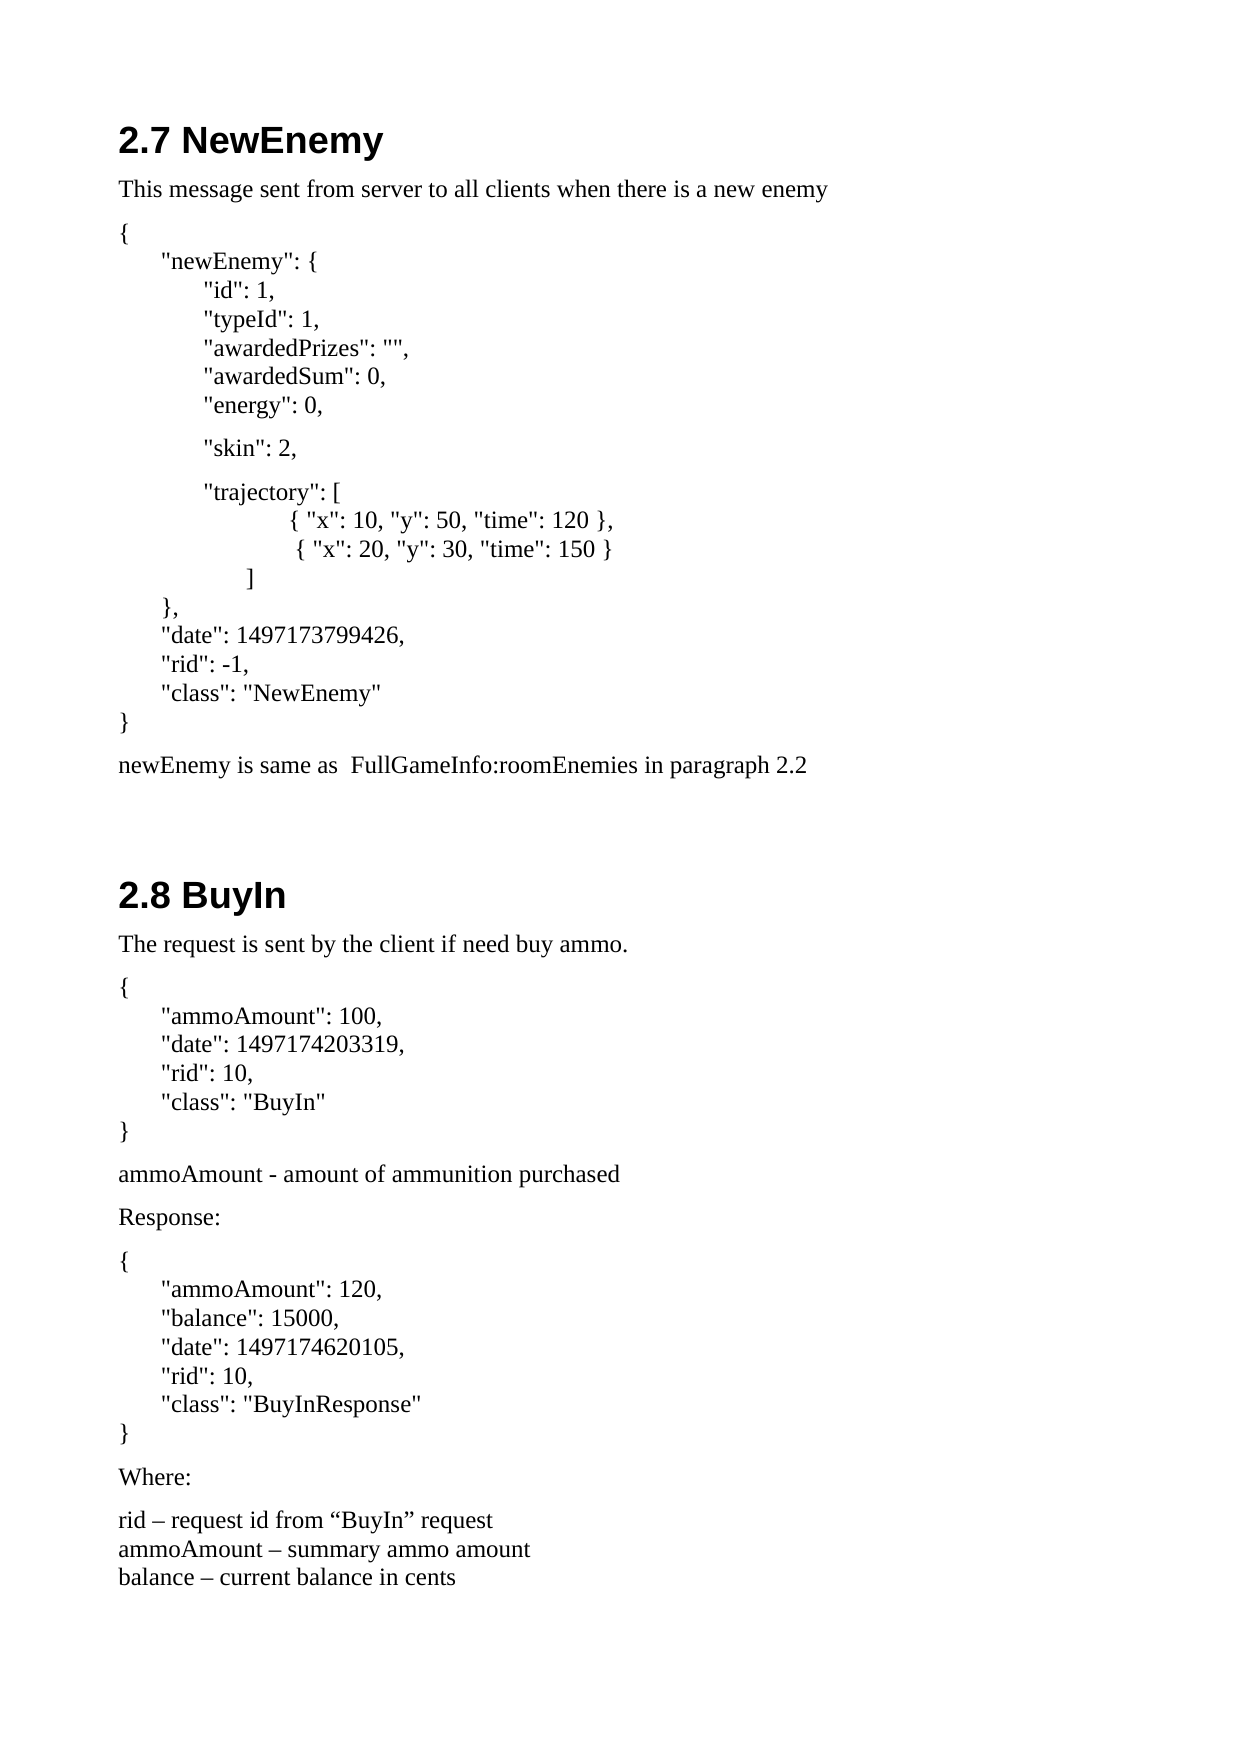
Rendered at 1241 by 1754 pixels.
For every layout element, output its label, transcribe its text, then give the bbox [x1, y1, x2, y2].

subtitle 2.7 NewEnemy [118, 118, 1122, 162]
text This message sent from server to all clients when there is a new enemy [118, 174, 1122, 203]
text { "ammoAmount": 100, "date": 1497174203319, "rid": 10, "class": "BuyIn" } [118, 972, 1122, 1144]
text newEnemy is same as FullGameInfo:roomEnemies in paragraph 2.2 [118, 750, 1122, 779]
text Response: [118, 1202, 1122, 1231]
text ammoAmount - amount of ammunition purchased [118, 1159, 1122, 1188]
text { "newEnemy": { "id": 1, "typeId": 1, "awardedPrizes": "", "awardedSum": 0, "energy": 0, [118, 218, 1122, 419]
text rid – request id from “BuyIn” request ammoAmount – summary ammo amount balance – current balance in cents [118, 1505, 1122, 1591]
text { "ammoAmount": 120, "balance": 15000, "date": 1497174620105, "rid": 10, "class": "BuyInResponse" } [118, 1246, 1122, 1447]
text "skin": 2, [118, 433, 1122, 462]
text The request is sent by the client if need buy ammo. [118, 929, 1122, 957]
text "trajectory": [ { "x": 10, "y": 50, "time": 120 }, { "x": 20, "y": 30, "time": 150 } ] }, "date": 1497173799426, "rid": -1, "class": "NewEnemy" } [118, 477, 1122, 736]
subtitle 2.8 BuyIn [118, 872, 1122, 916]
text Where: [118, 1462, 1122, 1490]
